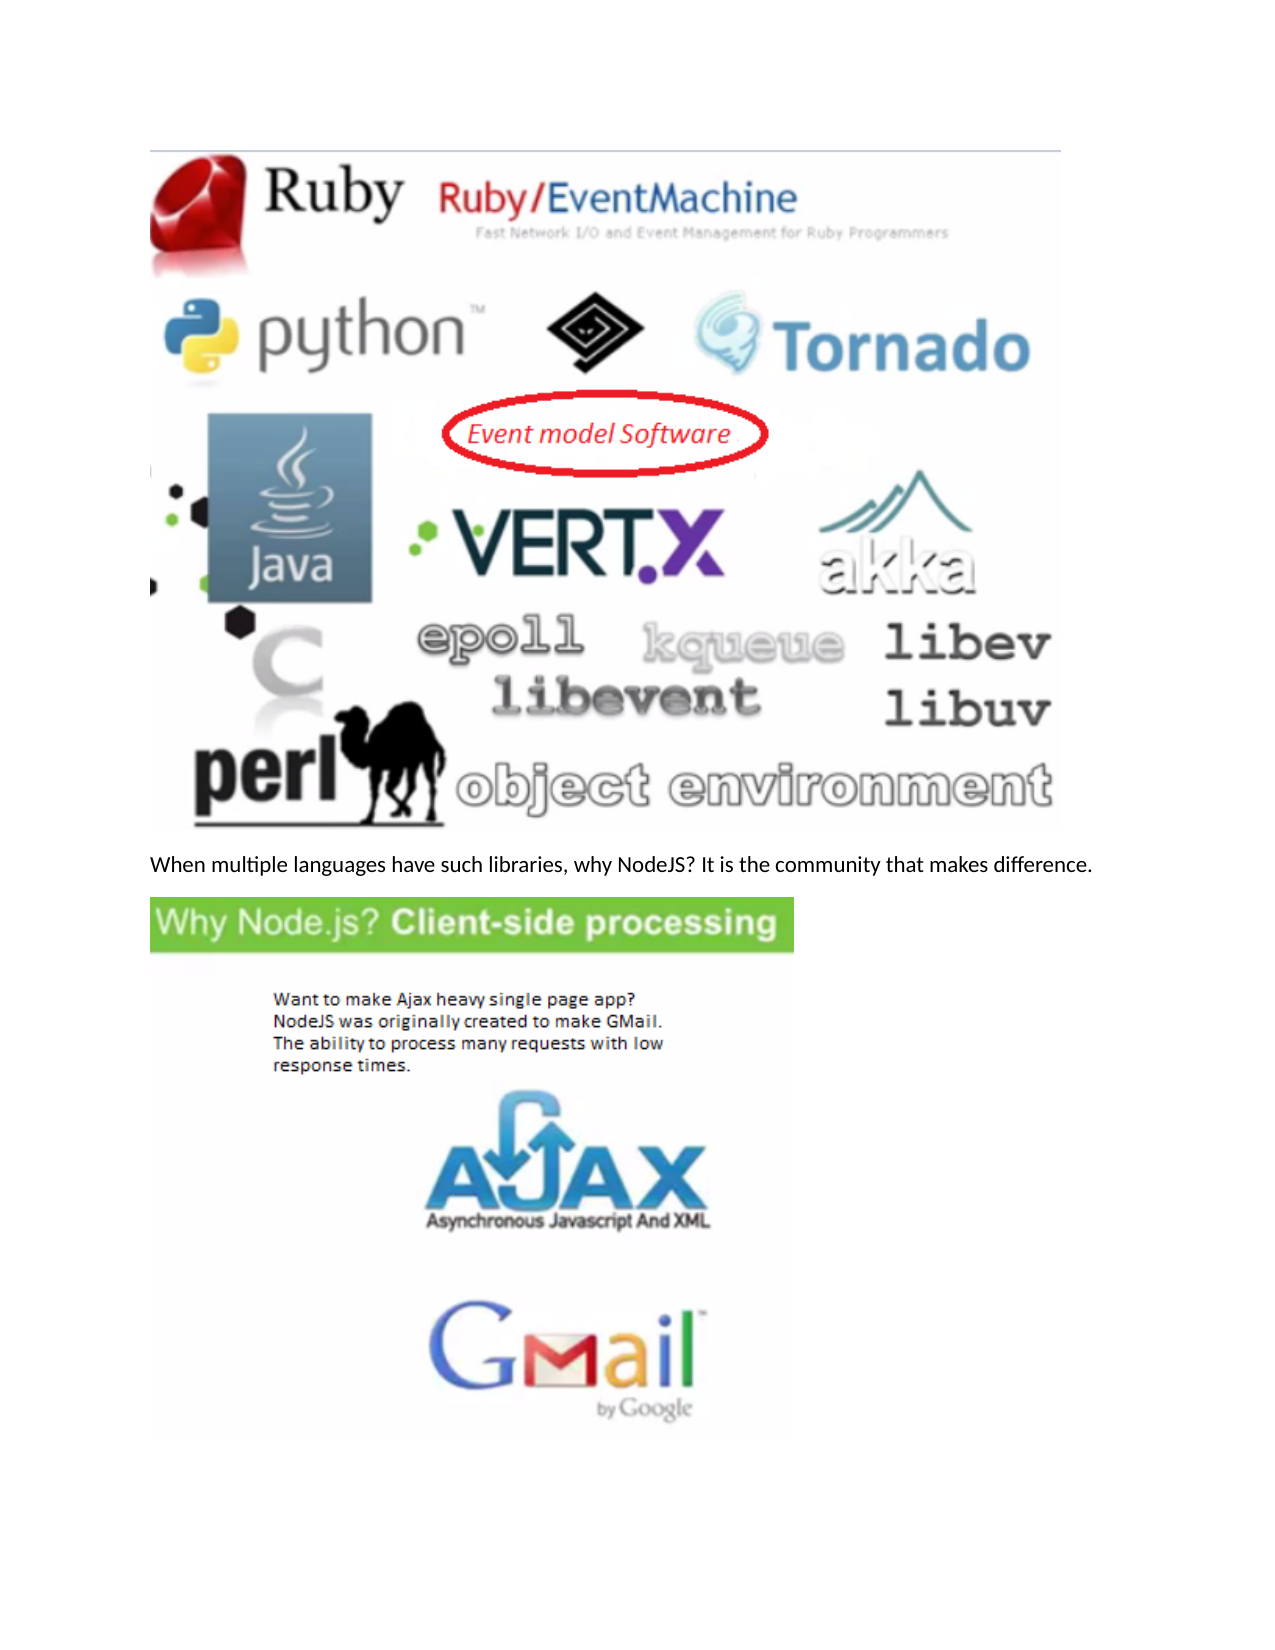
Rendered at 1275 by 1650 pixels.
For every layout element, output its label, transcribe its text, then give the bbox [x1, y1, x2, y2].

picture [150, 897, 794, 1443]
picture [150, 150, 1061, 830]
text When multiple languages have such libraries, why NodeJS? It is the community that makes difference. [150, 850, 1125, 878]
